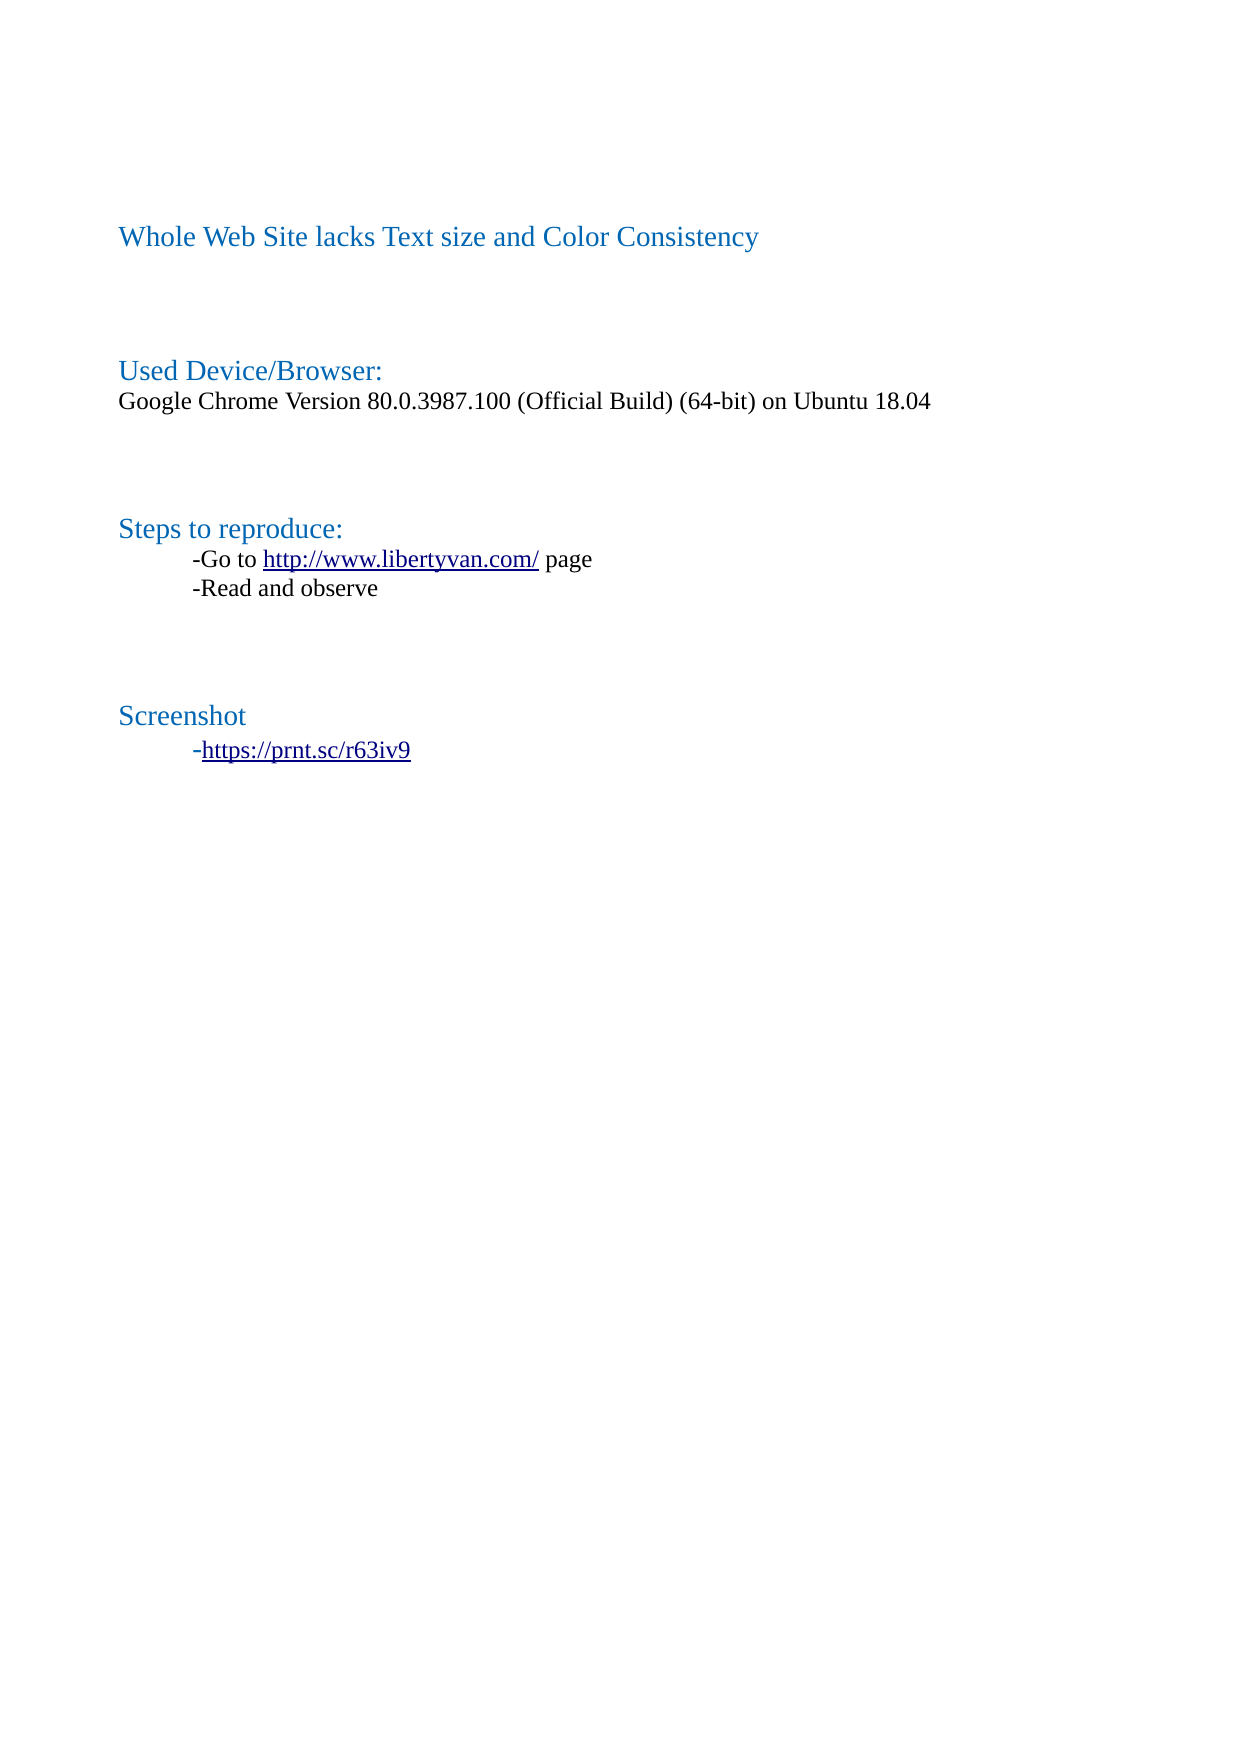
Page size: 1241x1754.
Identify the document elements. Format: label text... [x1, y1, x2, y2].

text -Read and observe [118, 573, 1122, 602]
text Screenshot [118, 698, 1122, 731]
text Google Chrome Version 80.0.3987.100 (Official Build) (64-bit) on Ubuntu 18.04 [118, 386, 1122, 415]
text Used Device/Browser: [118, 353, 1122, 386]
text Whole Web Site lacks Text size and Color Consistency [118, 219, 1122, 252]
text -https://prnt.sc/r63iv9 [118, 731, 1122, 765]
text -Go to http://www.libertyvan.com/ page [118, 544, 1122, 573]
text Steps to reproduce: [118, 511, 1122, 544]
